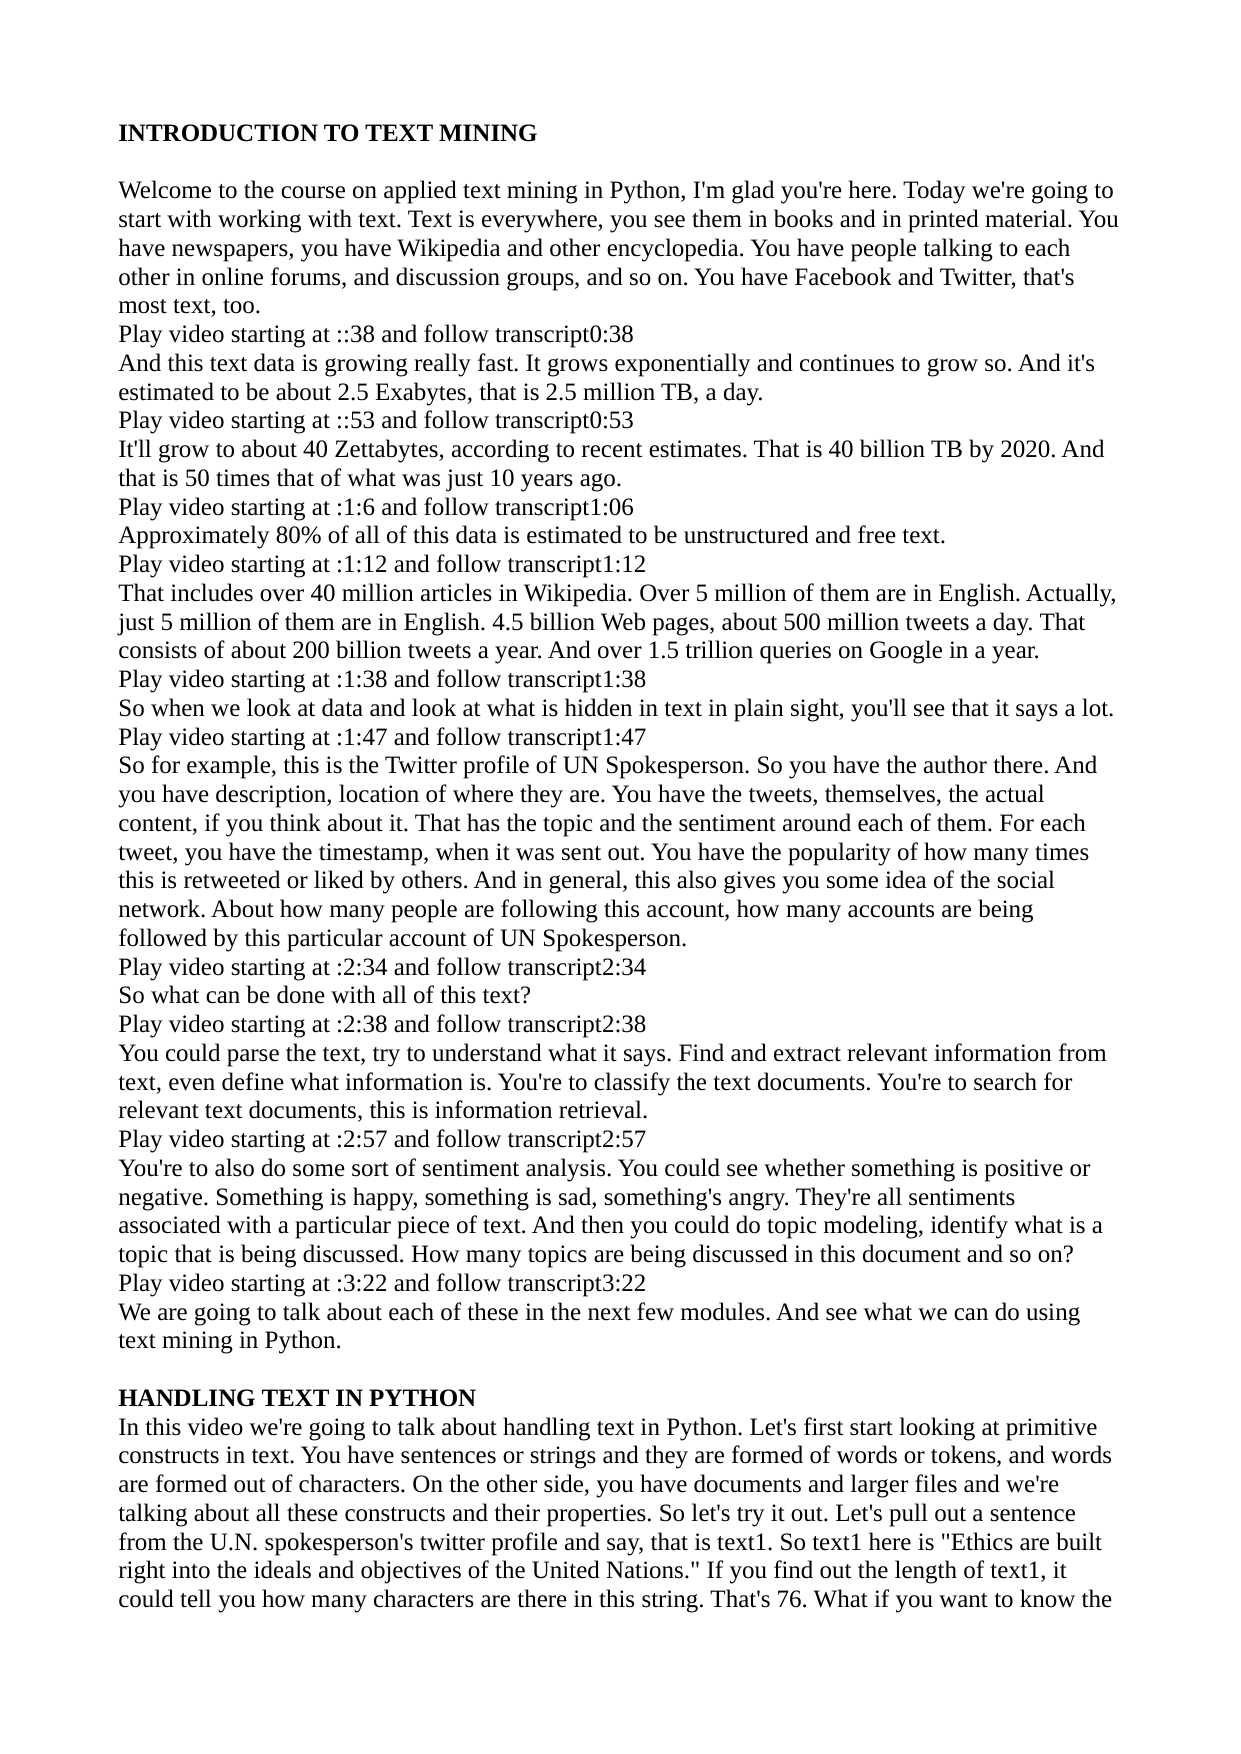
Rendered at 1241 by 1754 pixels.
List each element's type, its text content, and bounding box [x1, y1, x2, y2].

text Play video starting at :3:22 and follow transcript3:22 [118, 1268, 1122, 1297]
text It'll grow to about 40 Zettabytes, according to recent estimates. That is 40 billion TB by 2020. And that is 50 times that of what was just 10 years ago. [118, 434, 1122, 492]
text That includes over 40 million articles in Wikipedia. Over 5 million of them are in English. Actually, just 5 million of them are in English. 4.5 billion Web pages, about 500 million tweets a day. That consists of about 200 billion tweets a year. And over 1.5 trillion queries on Google in a year. [118, 578, 1122, 664]
text Play video starting at :1:12 and follow transcript1:12 [118, 549, 1122, 578]
text Play video starting at ::53 and follow transcript0:53 [118, 406, 1122, 434]
text Play video starting at :2:38 and follow transcript2:38 [118, 1009, 1122, 1038]
text Welcome to the course on applied text mining in Python, I'm glad you're here. Today we're going to start with working with text. Text is everywhere, you see them in books and in printed material. You have newspapers, you have Wikipedia and other encyclopedia. You have people talking to each other in online forums, and discussion groups, and so on. You have Facebook and Twitter, that's most text, too. [118, 176, 1122, 319]
text We are going to talk about each of these in the next few modules. And see what we can do using text mining in Python. [118, 1297, 1122, 1354]
text In this video we're going to talk about handling text in Python. Let's first start looking at primitive constructs in text. You have sentences or strings and they are formed of words or tokens, and words are formed out of characters. On the other side, you have documents and larger files and we're talking about all these constructs and their properties. So let's try it out. Let's pull out a sentence from the U.N. spokesperson's twitter profile and say, that is text1. So text1 here is "Ethics are built right into the ideals and objectives of the United Nations." If you find out the length of text1, it could tell you how many characters are there in this string. That's 76. What if you want to know the [118, 1412, 1122, 1613]
text Play video starting at :1:38 and follow transcript1:38 [118, 664, 1122, 693]
text Play video starting at :2:57 and follow transcript2:57 [118, 1124, 1122, 1153]
text So what can be done with all of this text? [118, 981, 1122, 1009]
text Play video starting at :1:6 and follow transcript1:06 [118, 492, 1122, 521]
text Play video starting at :2:34 and follow transcript2:34 [118, 952, 1122, 981]
text So when we look at data and look at what is hidden in text in plain sight, you'll see that it says a lot. [118, 693, 1122, 722]
text Play video starting at :1:47 and follow transcript1:47 [118, 722, 1122, 751]
text INTRODUCTION TO TEXT MINING [118, 118, 1122, 147]
text And this text data is growing really fast. It grows exponentially and continues to grow so. And it's estimated to be about 2.5 Exabytes, that is 2.5 million TB, a day. [118, 348, 1122, 406]
text Approximately 80% of all of this data is estimated to be unstructured and free text. [118, 521, 1122, 549]
text Play video starting at ::38 and follow transcript0:38 [118, 319, 1122, 348]
text You're to also do some sort of sentiment analysis. You could see whether something is positive or negative. Something is happy, something is sad, something's angry. They're all sentiments associated with a particular piece of text. And then you could do topic modeling, identify what is a topic that is being discussed. How many topics are being discussed in this document and so on? [118, 1153, 1122, 1268]
text So for example, this is the Twitter profile of UN Spokesperson. So you have the author there. And you have description, location of where they are. You have the tweets, themselves, the actual content, if you think about it. That has the topic and the sentiment around each of them. For each tweet, you have the timestamp, when it was sent out. You have the popularity of how many times this is retweeted or liked by others. And in general, this also gives you some idea of the social network. About how many people are following this account, how many accounts are being followed by this particular account of UN Spokesperson. [118, 751, 1122, 952]
text HANDLING TEXT IN PYTHON [118, 1383, 1122, 1412]
text You could parse the text, try to understand what it says. Find and extract relevant information from text, even define what information is. You're to classify the text documents. You're to search for relevant text documents, this is information retrieval. [118, 1038, 1122, 1124]
